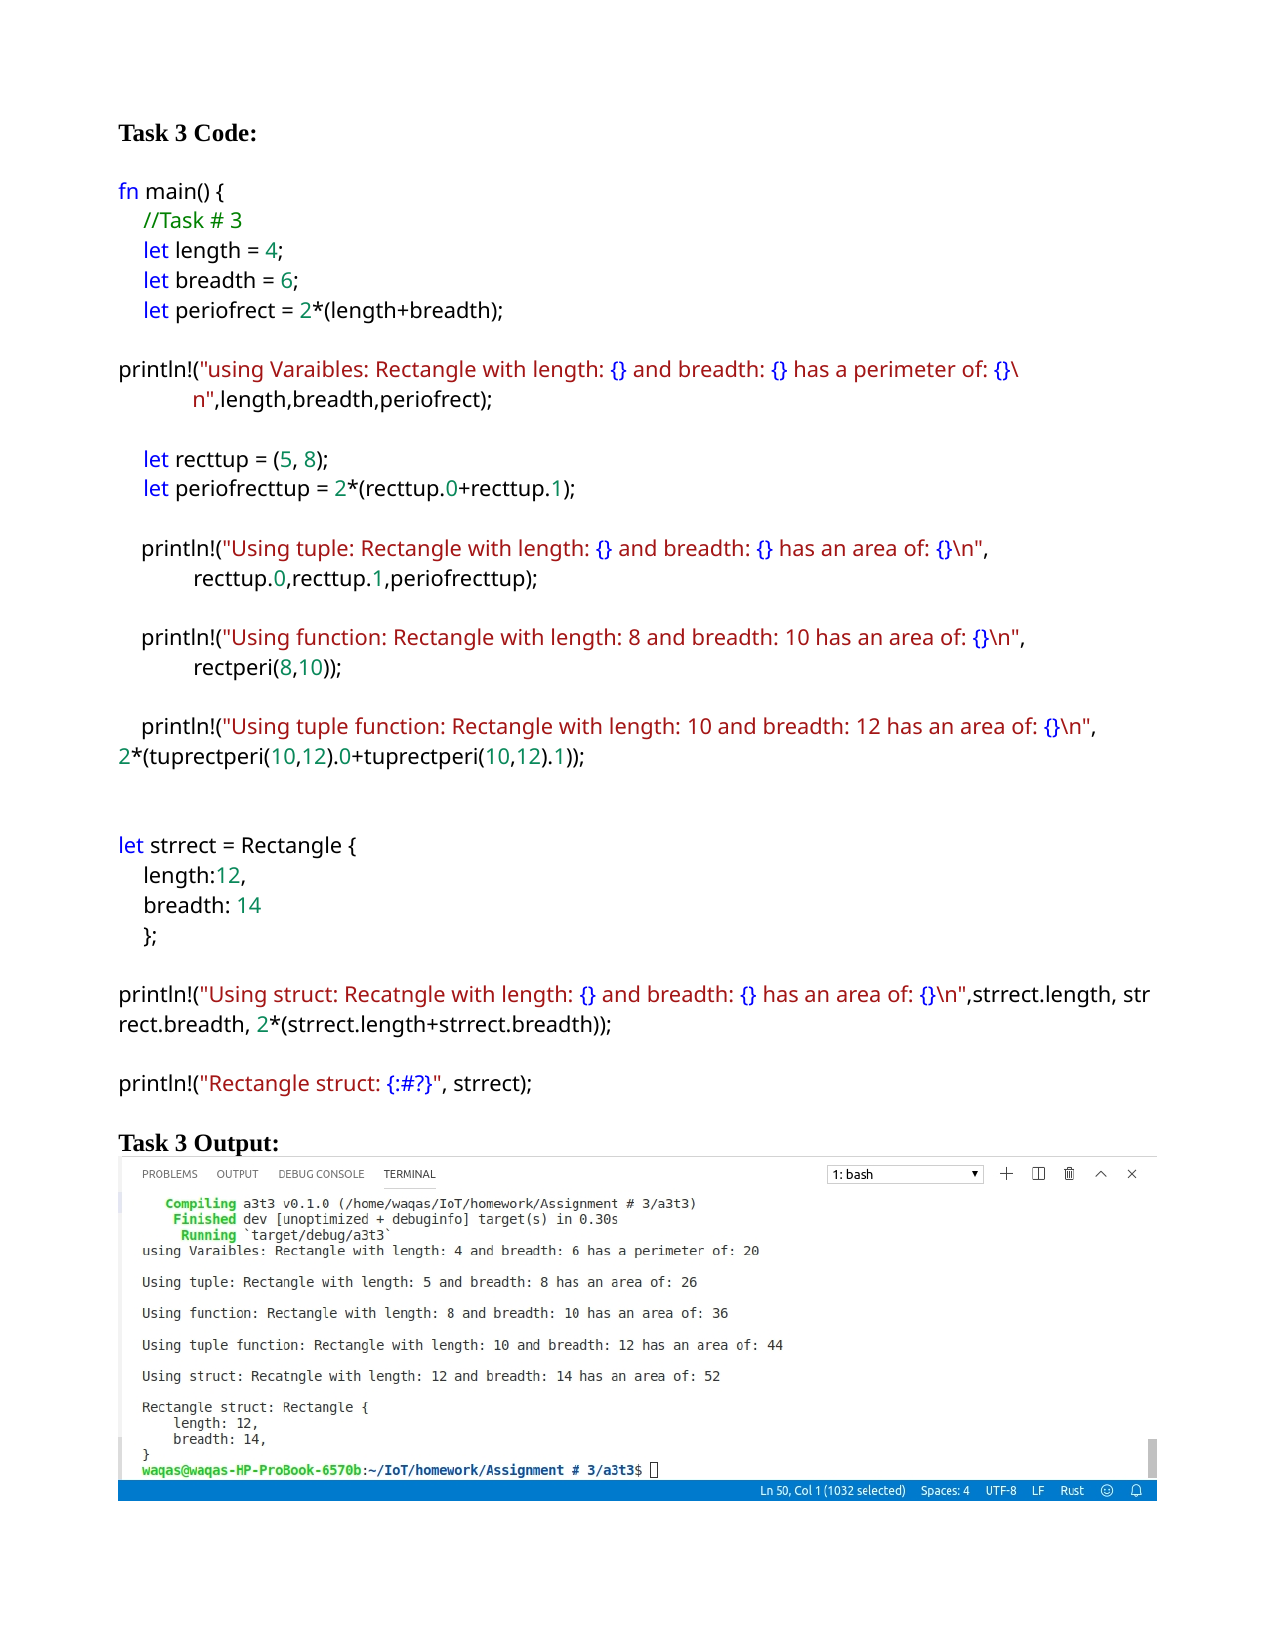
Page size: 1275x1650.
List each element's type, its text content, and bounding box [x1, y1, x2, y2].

text //Task # 3 [118, 205, 1157, 235]
text let strrect = Rectangle { [118, 830, 1157, 860]
text println!("using Varaibles: Rectangle with length: {} and breadth: {} has a perimeter of: {}\ n",length,breadth,periofrect); [118, 354, 1157, 414]
text Task 3 Code: [118, 118, 1157, 147]
text rectperi(8,10)); [118, 652, 1157, 682]
text }; [118, 920, 1157, 949]
text let periofrect = 2*(length+breadth); [118, 295, 1157, 324]
text println!("Using tuple function: Rectangle with length: 10 and breadth: 12 has an area of: {}\n", 2*(tuprectperi(10,12).0+tuprectperi(10,12).1)); [118, 711, 1157, 771]
text let breadth = 6; [118, 265, 1157, 295]
text recttup.0,recttup.1,periofrecttup); [118, 563, 1157, 592]
text println!("Using function: Rectangle with length: 8 and breadth: 10 has an area of: {}\n", [118, 622, 1157, 652]
text println!("Using struct: Recatngle with length: {} and breadth: {} has an area of: {}\n",strrect.length, strrect.breadth, 2*(strrect.length+strrect.breadth)); [118, 979, 1157, 1039]
text length:12, [118, 860, 1157, 890]
text let periofrecttup = 2*(recttup.0+recttup.1); [118, 473, 1157, 503]
text breadth: 14 [118, 890, 1157, 920]
picture [118, 1156, 1157, 1501]
text println!("Using tuple: Rectangle with length: {} and breadth: {} has an area of: {}\n", [118, 533, 1157, 563]
text Task 3 Output: [118, 1128, 1157, 1156]
text fn main() { [118, 176, 1157, 205]
text println!("Rectangle struct: {:#?}", strrect); [118, 1068, 1157, 1098]
text let length = 4; [118, 235, 1157, 265]
text let recttup = (5, 8); [118, 443, 1157, 473]
